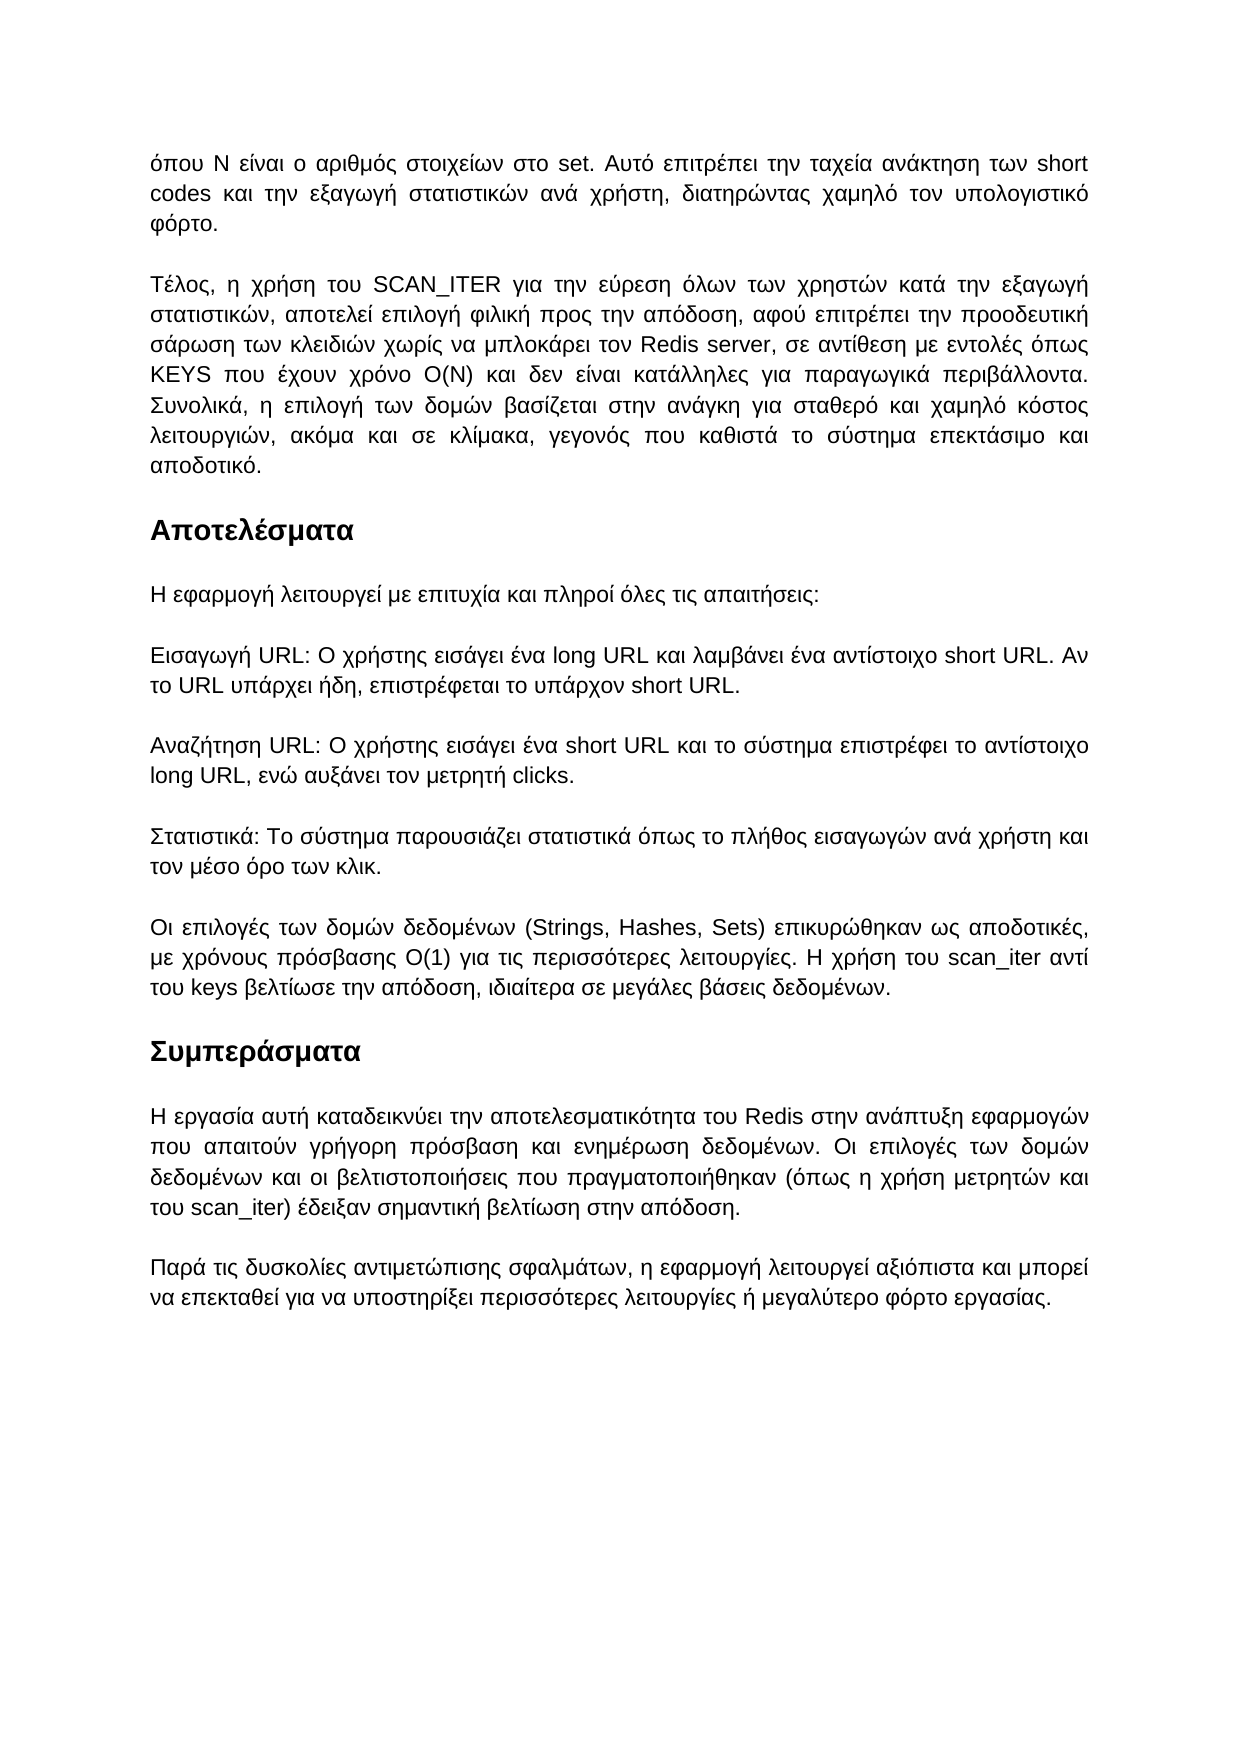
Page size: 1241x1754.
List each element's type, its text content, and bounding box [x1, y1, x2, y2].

text Στατιστικά: Το σύστημα παρουσιάζει στατιστικά όπως το πλήθος εισαγωγών ανά χρήστη και τον μέσο όρο των κλικ. [150, 823, 1090, 879]
text Εισαγωγή URL: Ο χρήστης εισάγει ένα long URL και λαμβάνει ένα αντίστοιχο short URL. Αν το URL υπάρχει ήδη, επιστρέφεται το υπάρχον short URL. [150, 642, 1090, 698]
text Η εφαρμογή λειτουργεί με επιτυχία και πληροί όλες τις απαιτήσεις: [150, 581, 1090, 608]
text Η εργασία αυτή καταδεικνύει την αποτελεσματικότητα του Redis στην ανάπτυξη εφαρμογών που απαιτούν γρήγορη πρόσβαση και ενημέρωση δεδομένων. Οι επιλογές των δομών δεδομένων και οι βελτιστοποιήσεις που πραγματοποιήθηκαν (όπως η χρήση μετρητών και του scan_iter) έδειξαν σημαντική βελτίωση στην απόδοση. [150, 1103, 1090, 1220]
text Τέλος, η χρήση του SCAN_ITER για την εύρεση όλων των χρηστών κατά την εξαγωγή στατιστικών, αποτελεί επιλογή φιλική προς την απόδοση, αφού επιτρέπει την προοδευτική σάρωση των κλειδιών χωρίς να μπλοκάρει τον Redis server, σε αντίθεση με εντολές όπως KEYS που έχουν χρόνο O(N) και δεν είναι κατάλληλες για παραγωγικά περιβάλλοντα. Συνολικά, η επιλογή των δομών βασίζεται στην ανάγκη για σταθερό και χαμηλό κόστος λειτουργιών, ακόμα και σε κλίμακα, γεγονός που καθιστά το σύστημα επεκτάσιμο και αποδοτικό. [150, 271, 1090, 478]
text Συμπεράσματα [150, 1034, 1090, 1068]
text Αναζήτηση URL: Ο χρήστης εισάγει ένα short URL και το σύστημα επιστρέφει το αντίστοιχο long URL, ενώ αυξάνει τον μετρητή clicks. [150, 732, 1090, 789]
text Παρά τις δυσκολίες αντιμετώπισης σφαλμάτων, η εφαρμογή λειτουργεί αξιόπιστα και μπορεί να επεκταθεί για να υποστηρίξει περισσότερες λειτουργίες ή μεγαλύτερο φόρτο εργασίας. [150, 1254, 1090, 1311]
text Αποτελέσματα [150, 512, 1090, 546]
text όπου N είναι ο αριθμός στοιχείων στο set. Αυτό επιτρέπει την ταχεία ανάκτηση των short codes και την εξαγωγή στατιστικών ανά χρήστη, διατηρώντας χαμηλό τον υπολογιστικό φόρτο. [150, 150, 1090, 237]
text Οι επιλογές των δομών δεδομένων (Strings, Hashes, Sets) επικυρώθηκαν ως αποδοτικές, με χρόνους πρόσβασης O(1) για τις περισσότερες λειτουργίες. Η χρήση του scan_iter αντί του keys βελτίωσε την απόδοση, ιδιαίτερα σε μεγάλες βάσεις δεδομένων. [150, 913, 1090, 1000]
